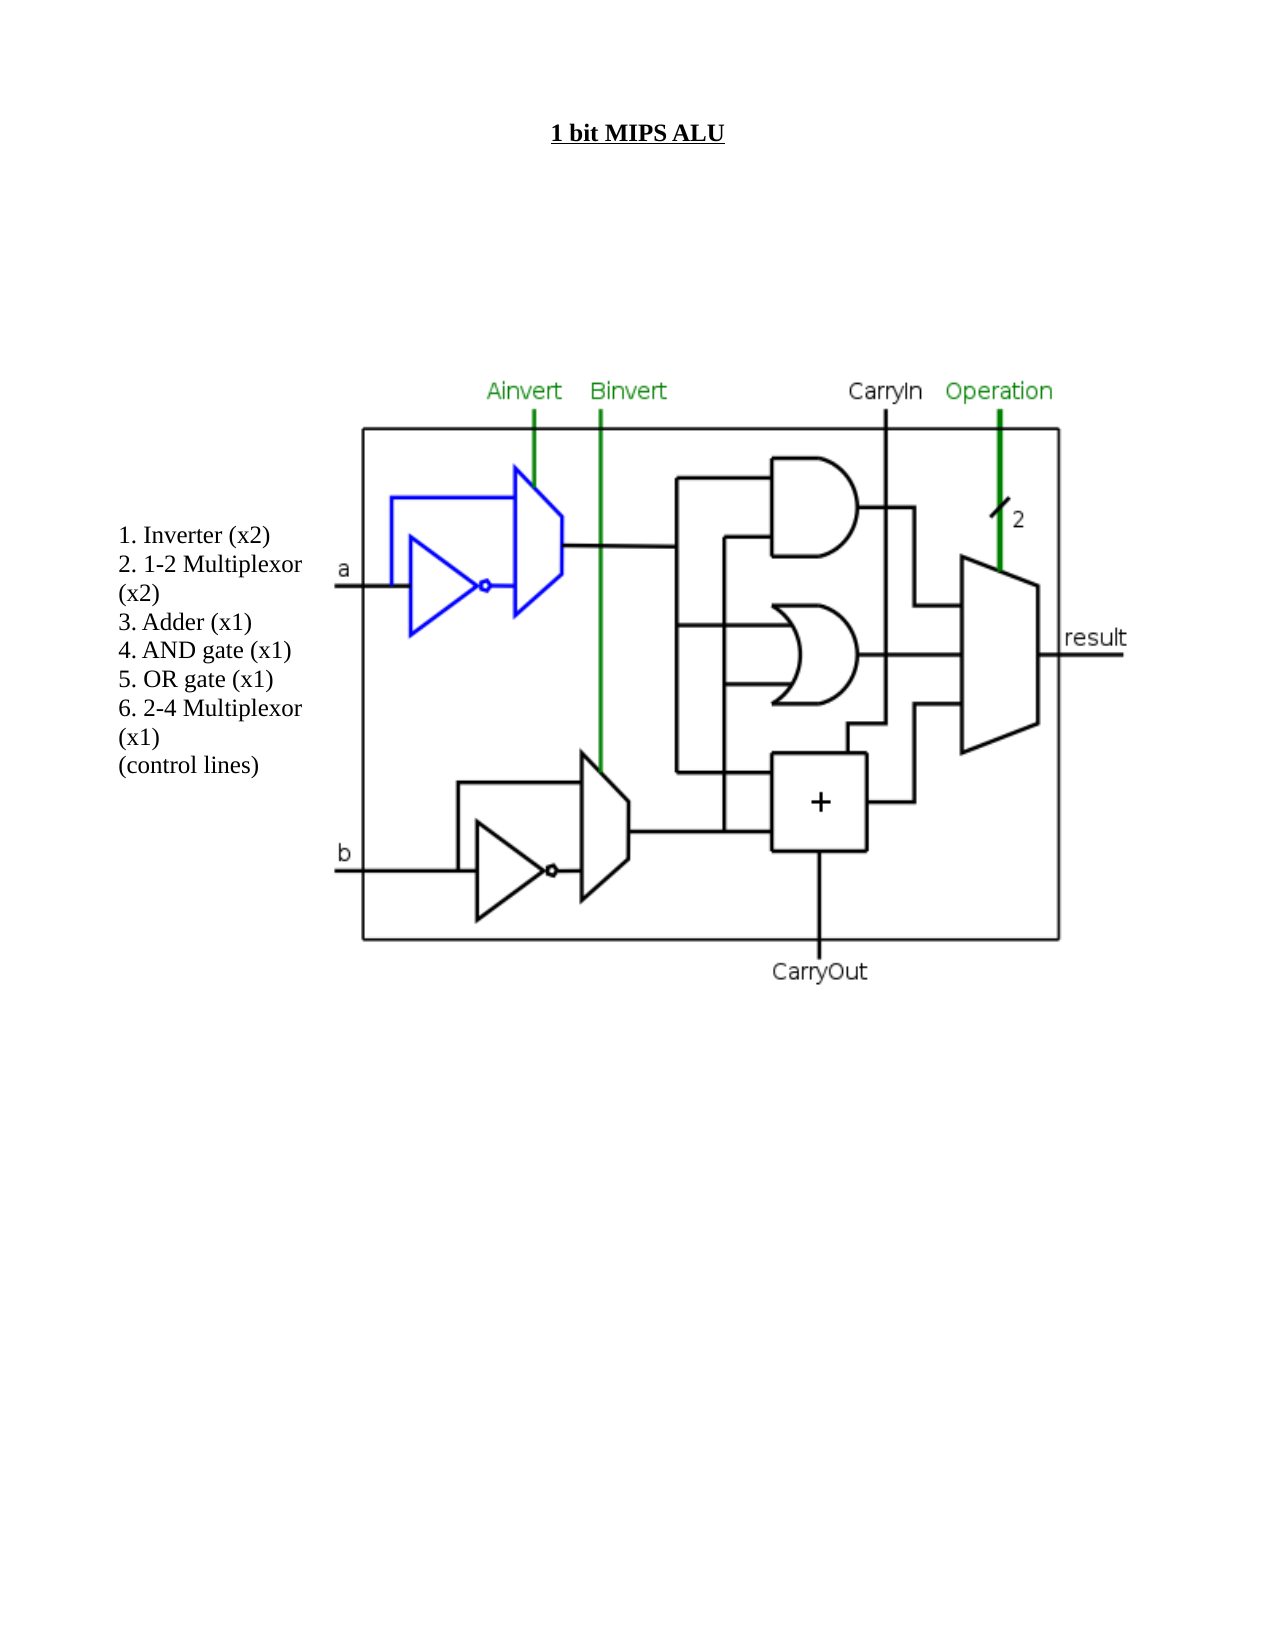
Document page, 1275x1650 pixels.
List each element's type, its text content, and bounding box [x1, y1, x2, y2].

text 3. Adder (x1) [118, 607, 333, 636]
text [1130, 636, 1157, 664]
text 1 bit MIPS ALU [118, 118, 1157, 147]
text [1130, 549, 1157, 607]
text [1130, 693, 1157, 751]
text 2. 1-2 Multiplexor (x2) [118, 549, 333, 607]
text [1130, 521, 1157, 549]
text 1. Inverter (x2) [118, 521, 333, 549]
text [1130, 664, 1157, 693]
text 5. OR gate (x1) [118, 664, 333, 693]
text 4. AND gate (x1) [118, 636, 333, 664]
text [1130, 607, 1157, 636]
text [1130, 751, 1157, 779]
text (control lines) [118, 751, 333, 779]
text 6. 2-4 Multiplexor (x1) [118, 693, 333, 751]
picture [333, 378, 1130, 993]
